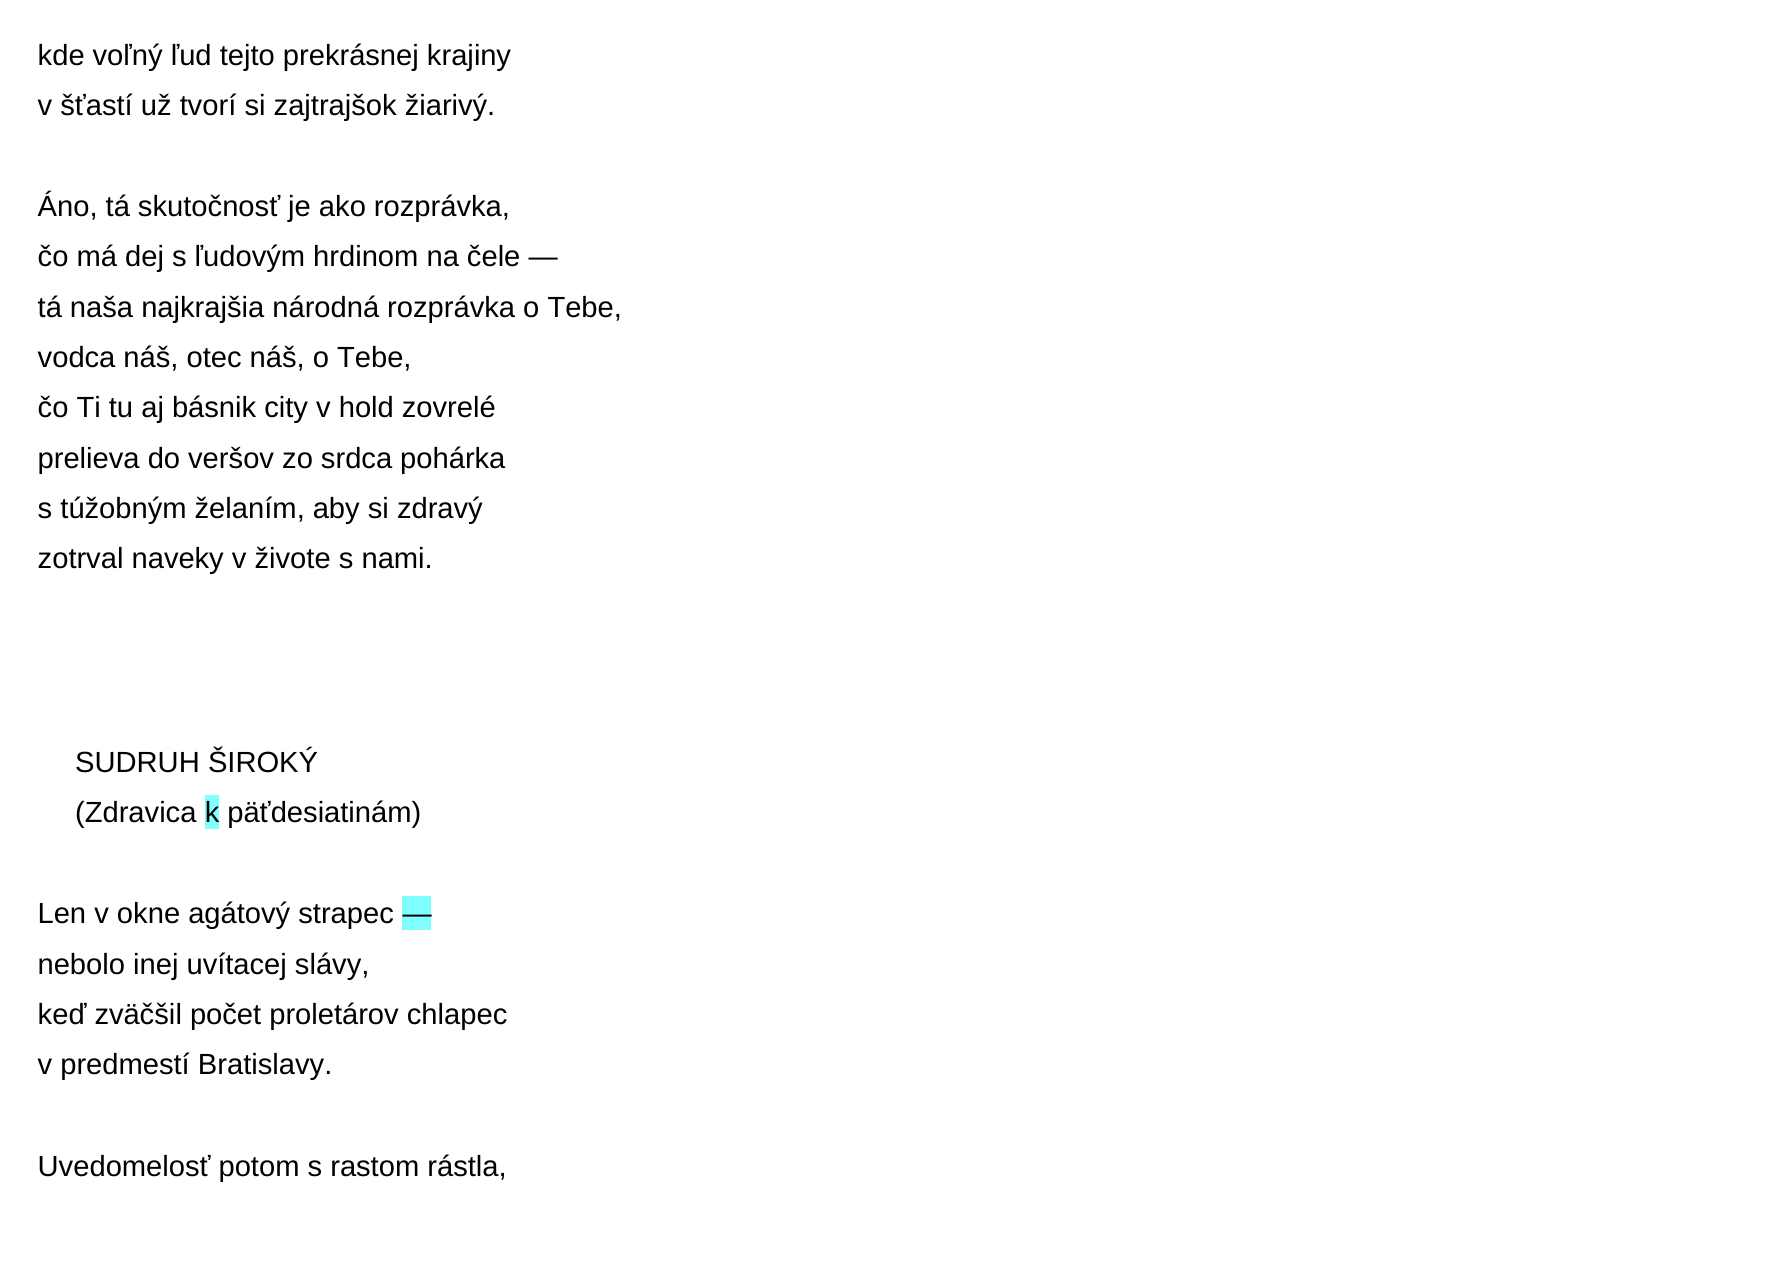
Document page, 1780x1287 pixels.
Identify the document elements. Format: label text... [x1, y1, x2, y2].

text (Zdravica k päťdesiatinám) [37, 795, 1130, 829]
text Uvedomelosť potom s rastom rástla, [37, 1149, 1130, 1182]
text kde voľný ľud tejto prekrásnej krajiny [37, 37, 1130, 71]
text v šťastí už tvorí si zajtrajšok žiarivý. [37, 88, 1130, 121]
text s túžobným želaním, aby si zdravý [37, 491, 1130, 524]
text SUDRUH ŠIROKÝ [37, 745, 1130, 778]
text v predmestí Bratislavy. [37, 1047, 1130, 1081]
text Áno, tá skutočnosť je ako rozprávka, [37, 189, 1130, 223]
text čo má dej s ľudovým hrdinom na čele — [37, 239, 1130, 273]
text čo Ti tu aj básnik city v hold zovrelé [37, 390, 1130, 424]
text zotrval naveky v živote s nami. [37, 541, 1130, 575]
text vodca náš, otec náš, o Tebe, [37, 340, 1130, 374]
text tá naša najkrajšia národná rozprávka o Tebe, [37, 290, 1130, 323]
text keď zväčšil počet proletárov chlapec [37, 997, 1130, 1031]
text Len v okne agátový strapec — [37, 896, 1130, 930]
text prelieva do veršov zo srdca pohárka [37, 441, 1130, 474]
text nebolo inej uvítacej slávy, [37, 947, 1130, 980]
